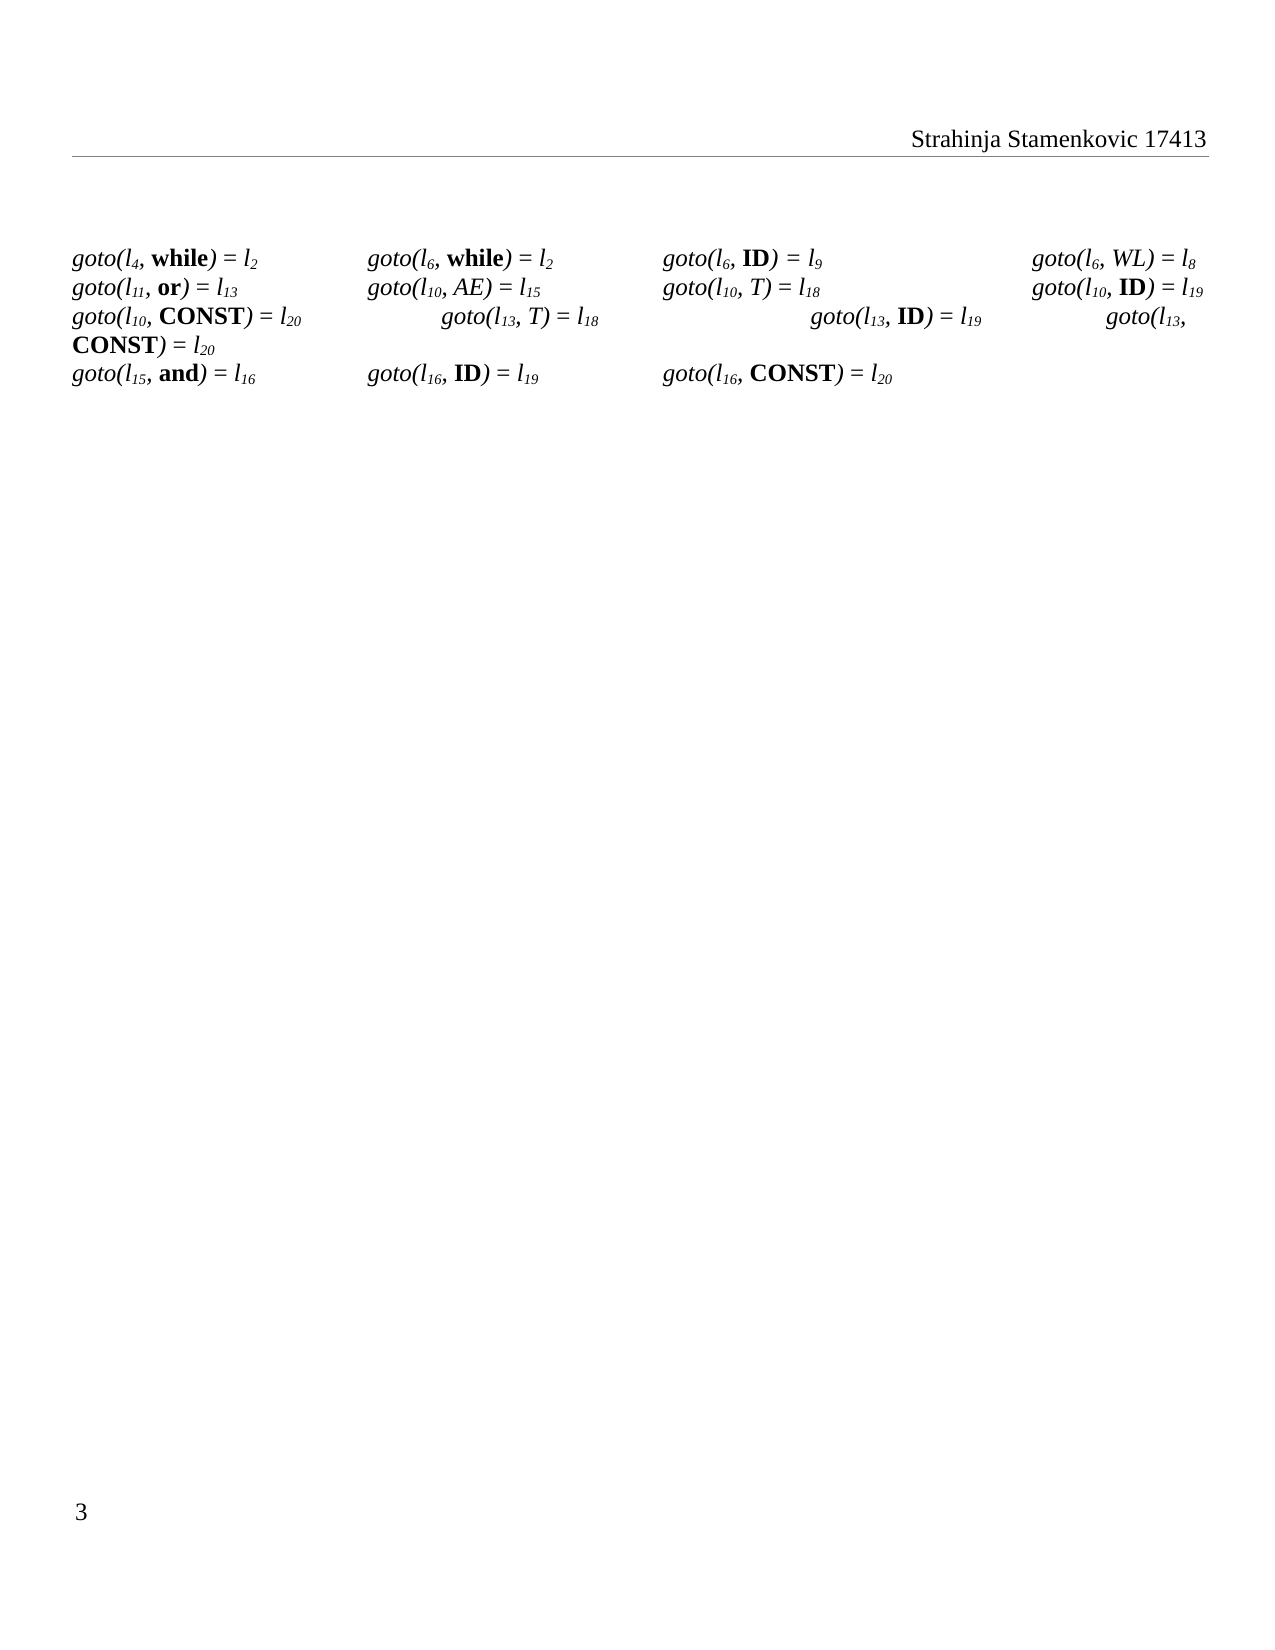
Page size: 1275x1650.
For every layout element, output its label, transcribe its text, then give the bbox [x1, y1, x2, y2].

text goto(l15, and) = l16 goto(l16, ID) = l19 goto(l16, CONST) = l20 [72, 358, 1209, 387]
text goto(l10, CONST) = l20 goto(l13, T) = l18 goto(l13, ID) = l19 goto(l13, CONST) = l20 [72, 301, 1209, 358]
text goto(l4, while) = l2 goto(l6, while) = l2 goto(l6, ID) = l9 goto(l6, WL) = l8 [72, 243, 1209, 272]
text goto(l11, or) = l13 goto(l10, AE) = l15 goto(l10, T) = l18 goto(l10, ID) = l19 [72, 272, 1209, 301]
